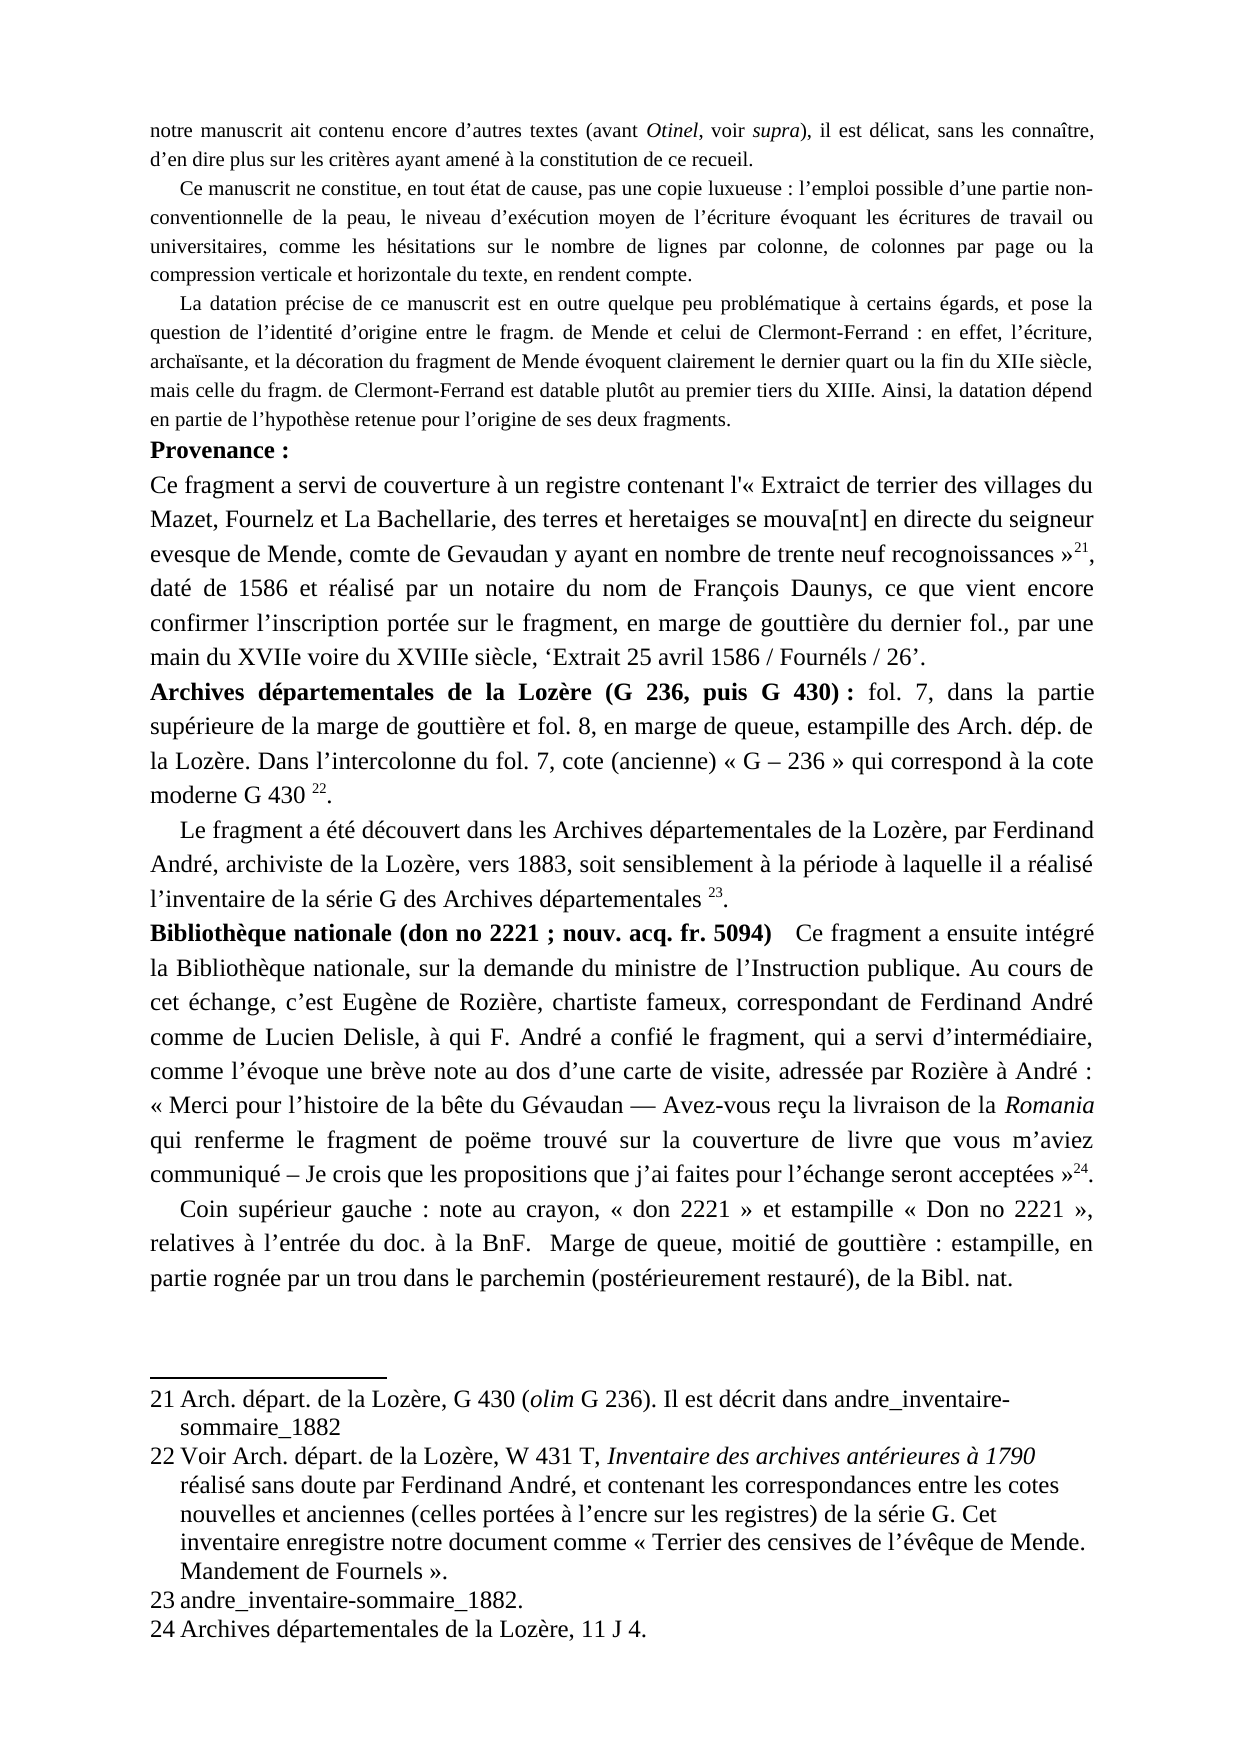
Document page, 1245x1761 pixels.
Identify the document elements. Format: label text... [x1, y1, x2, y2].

text Bibliothèque nationale (don no 2221 ; nouv. acq. fr. 5094) Ce fragment a ensuite intégré la Bibliothèque nationale, sur la demande du ministre de l’Instruction publique. Au cours de cet échange, c’est Eugène de Rozière, chartiste fameux, correspondant de Ferdinand André comme de Lucien Delisle, à qui F. André a confié le fragment, qui a servi d’intermédiaire, comme l’évoque une brève note au dos d’une carte de visite, adressée par Rozière à André : « Merci pour l’histoire de la bête du Gévaudan — Avez-vous reçu la livraison de la Romania qui renferme le fragment de poëme trouvé sur la couverture de livre que vous m’aviez communiqué – Je crois que les propositions que j’ai faites pour l’échange seront acceptées ». [150, 918, 1095, 1188]
text Ce manuscrit ne constitue, en tout état de cause, pas une copie luxueuse : l’emploi possible d’une partie non-conventionnelle de la peau, le niveau d’exécution moyen de l’écriture évoquant les écritures de travail ou universitaires, comme les hésitations sur le nombre de lignes par colonne, de colonnes par page ou la compression verticale et horizontale du texte, en rendent compte. [150, 176, 1095, 286]
text Archives départementales de la Lozère, 11 J 4. [150, 1614, 1095, 1642]
text Le fragment a été découvert dans les Archives départementales de la Lozère, par Ferdinand André, archiviste de la Lozère, vers 1883, soit sensiblement à la période à laquelle il a réalisé l’inventaire de la série G des Archives départementales . [150, 815, 1095, 912]
text Archives départementales de la Lozère (G 236, puis G 430) : fol. 7, dans la partie supérieure de la marge de gouttière et fol. 8, en marge de queue, estampille des Arch. dép. de la Lozère. Dans l’intercolonne du fol. 7, cote (ancienne) « G – 236 » qui correspond à la cote moderne G 430 . [150, 677, 1095, 809]
text notre manuscrit ait contenu encore d’autres textes (avant Otinel, voir supra), il est délicat, sans les connaître, d’en dire plus sur les critères ayant amené à la constitution de ce recueil. [150, 118, 1095, 171]
text Provenance : [150, 436, 1095, 464]
text Ce fragment a servi de couverture à un registre contenant l'« Extraict de terrier des villages du Mazet, Fournelz et La Bachellarie, des terres et heretaiges se mouva[nt] en directe du seigneur evesque de Mende, comte de Gevaudan y ayant en nombre de trente neuf recognoissances », daté de 1586 et réalisé par un notaire du nom de François Daunys, ce que vient encore confirmer l’inscription portée sur le fragment, en marge de gouttière du dernier fol., par une main du XVIIe voire du XVIIIe siècle, ‘Extrait 25 avril 1586 / Fournéls / 26’. [150, 470, 1095, 671]
text Coin supérieur gauche : note au crayon, « don 2221 » et estampille « Don no 2221 », relatives à l’entrée du doc. à la BnF. Marge de queue, moitié de gouttière : estampille, en partie rognée par un trou dans le parchemin (postérieurement restauré), de la Bibl. nat. [150, 1194, 1095, 1292]
text andre_inventaire-sommaire_1882. [150, 1585, 1095, 1614]
text Arch. départ. de la Lozère, G 430 (olim G 236). Il est décrit dans andre_inventaire-sommaire_1882 [150, 1384, 1095, 1441]
text Voir Arch. départ. de la Lozère, W 431 T, Inventaire des archives antérieures à 1790 réalisé sans doute par Ferdinand André, et contenant les correspondances entre les cotes nouvelles et anciennes (celles portées à l’encre sur les registres) de la série G. Cet inventaire enregistre notre document comme « Terrier des censives de l’évêque de Mende. Mandement de Fournels ». [150, 1441, 1095, 1585]
text La datation précise de ce manuscrit est en outre quelque peu problématique à certains égards, et pose la question de l’identité d’origine entre le fragm. de Mende et celui de Clermont-Ferrand : en effet, l’écriture, archaïsante, et la décoration du fragment de Mende évoquent clairement le dernier quart ou la fin du XIIe siècle, mais celle du fragm. de Clermont-Ferrand est datable plutôt au premier tiers du XIIIe. Ainsi, la datation dépend en partie de l’hypothèse retenue pour l’origine de ses deux fragments. [150, 291, 1095, 431]
